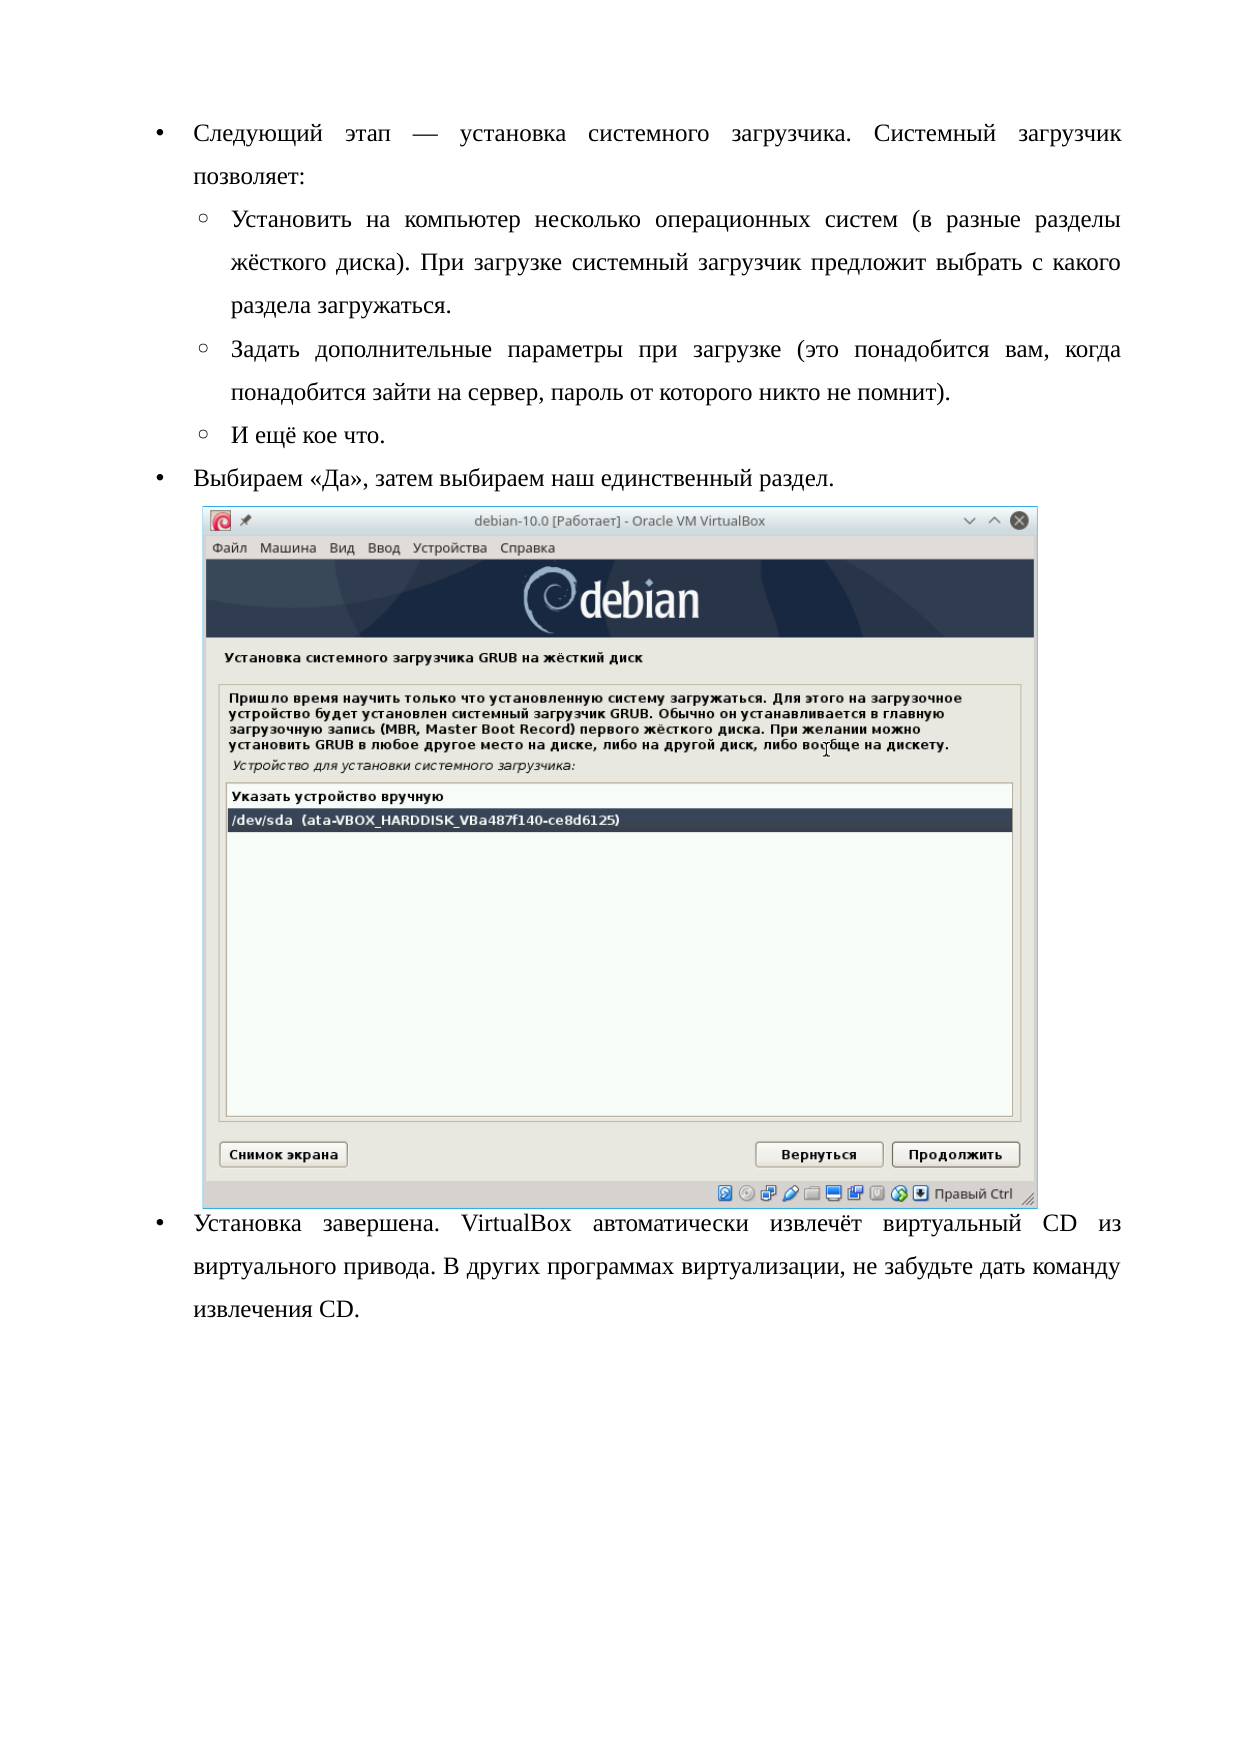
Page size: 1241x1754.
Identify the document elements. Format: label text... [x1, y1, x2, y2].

list Следующий этап — установка системного загрузчика. Системный загрузчик позволяет: [156, 118, 1122, 190]
list Установка завершена. VirtualBox автоматически извлечёт виртуальный CD из виртуального привода. В других программах виртуализации, не забудьте дать команду извлечения CD. [156, 1208, 1122, 1323]
list Выбираем «Да», затем выбираем наш единственный раздел. [156, 463, 1122, 492]
picture [202, 506, 1038, 1209]
list И ещё кое что. [193, 420, 1122, 449]
list Установить на компьютер несколько операционных систем (в разные разделы жёсткого диска). При загрузке системный загрузчик предложит выбрать с какого раздела загружаться. [193, 204, 1122, 319]
list Задать дополнительные параметры при загрузке (это понадобится вам, когда понадобится зайти на сервер, пароль от которого никто не помнит). [193, 334, 1122, 406]
